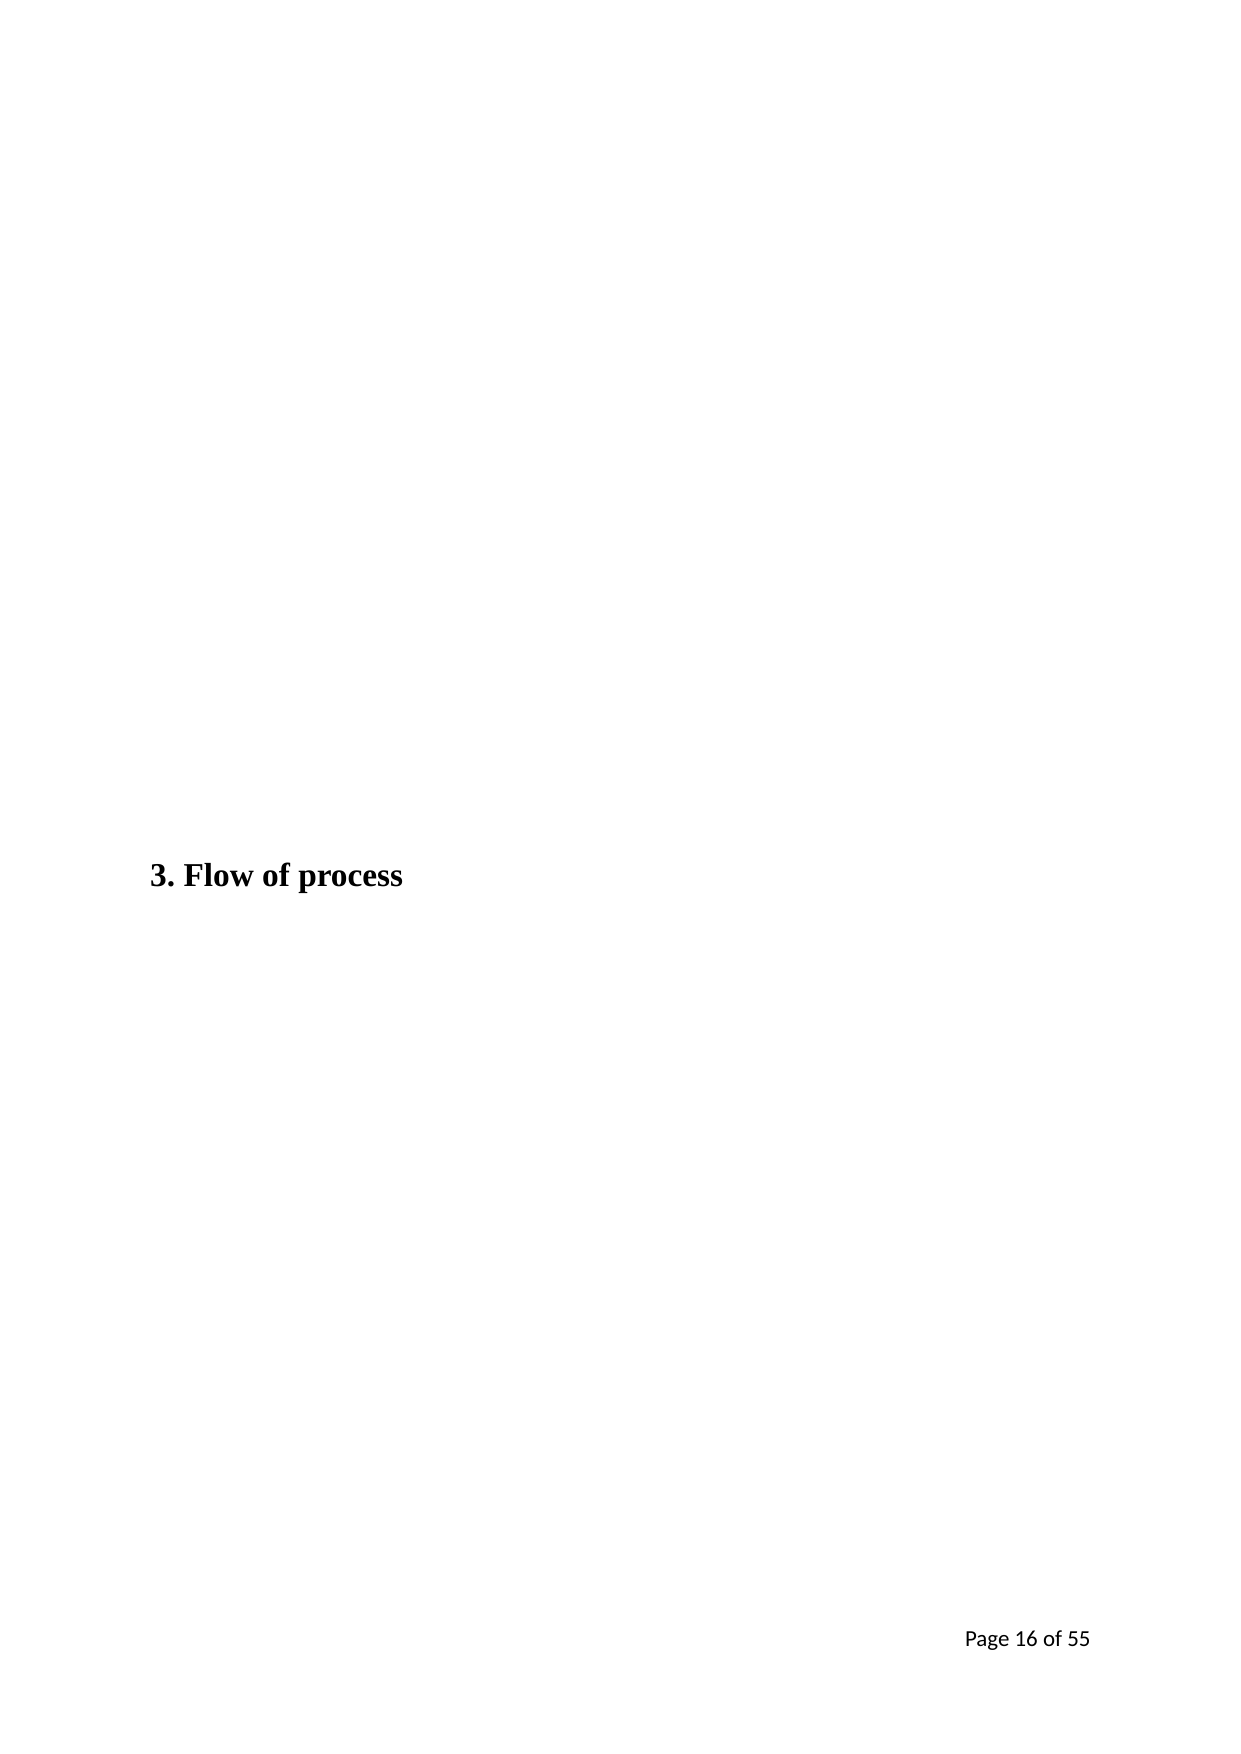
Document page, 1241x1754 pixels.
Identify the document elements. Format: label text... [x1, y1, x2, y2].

text 3. Flow of process [150, 855, 1090, 893]
